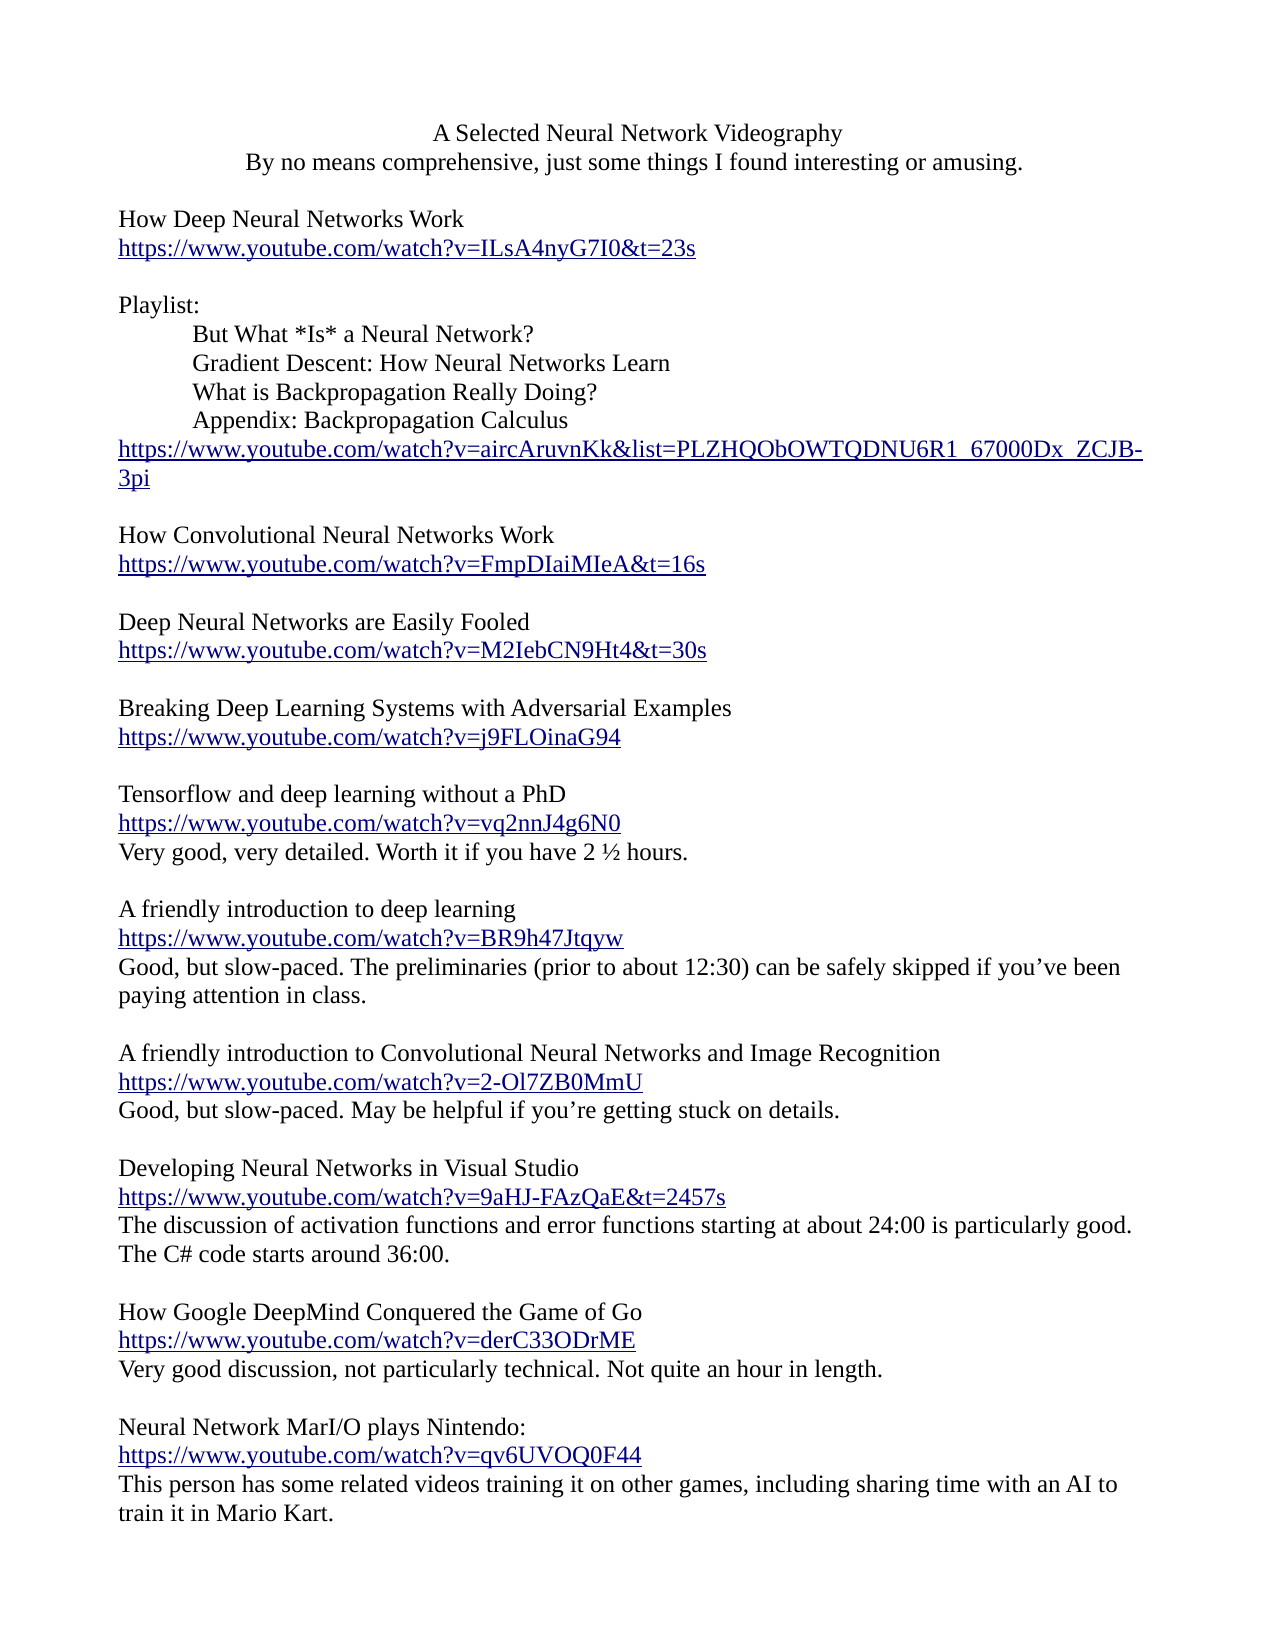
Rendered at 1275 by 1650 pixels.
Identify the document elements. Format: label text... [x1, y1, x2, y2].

text How Deep Neural Networks Work [118, 204, 1157, 233]
text Developing Neural Networks in Visual Studio [118, 1153, 1157, 1182]
text https://www.youtube.com/watch?v=j9FLOinaG94 [118, 722, 1157, 751]
text https://www.youtube.com/watch?v=BR9h47Jtqyw [118, 923, 1157, 952]
text Tensorflow and deep learning without a PhD [118, 779, 1157, 808]
text Deep Neural Networks are Easily Fooled [118, 607, 1157, 636]
text A Selected Neural Network Videography [118, 118, 1157, 147]
text https://www.youtube.com/watch?v=2-Ol7ZB0MmU [118, 1067, 1157, 1096]
text This person has some related videos training it on other games, including sharing time with an AI to train it in Mario Kart. [118, 1469, 1157, 1527]
text https://www.youtube.com/watch?v=M2IebCN9Ht4&t=30s [118, 636, 1157, 664]
text https://www.youtube.com/watch?v=9aHJ-FAzQaE&t=2457s [118, 1182, 1157, 1211]
text How Convolutional Neural Networks Work [118, 521, 1157, 549]
text https://www.youtube.com/watch?v=ILsA4nyG7I0&t=23s [118, 233, 1157, 262]
text By no means comprehensive, just some things I found interesting or amusing. [118, 147, 1157, 176]
text Breaking Deep Learning Systems with Adversarial Examples [118, 693, 1157, 722]
subtitle A friendly introduction to Convolutional Neural Networks and Image Recognition [118, 1038, 1157, 1067]
text Gradient Descent: How Neural Networks Learn [118, 348, 1157, 377]
text Good, but slow-paced. May be helpful if you’re getting stuck on details. [118, 1096, 1157, 1124]
text The discussion of activation functions and error functions starting at about 24:00 is particularly good. The C# code starts around 36:00. [118, 1211, 1157, 1268]
text A friendly introduction to deep learning [118, 894, 1157, 923]
text How Google DeepMind Conquered the Game of Go [118, 1297, 1157, 1326]
text Neural Network MarI/O plays Nintendo: [118, 1412, 1157, 1441]
text But What *Is* a Neural Network? [118, 319, 1157, 348]
text https://www.youtube.com/watch?v=aircAruvnKk&list=PLZHQObOWTQDNU6R1_67000Dx_ZCJB-3pi [118, 434, 1157, 492]
text Playlist: [118, 291, 1157, 319]
text https://www.youtube.com/watch?v=vq2nnJ4g6N0 [118, 808, 1157, 837]
text https://www.youtube.com/watch?v=derC33ODrME [118, 1326, 1157, 1354]
text What is Backpropagation Really Doing? [118, 377, 1157, 406]
text https://www.youtube.com/watch?v=FmpDIaiMIeA&t=16s [118, 549, 1157, 578]
text Very good discussion, not particularly technical. Not quite an hour in length. [118, 1354, 1157, 1383]
text https://www.youtube.com/watch?v=qv6UVOQ0F44 [118, 1441, 1157, 1469]
text Good, but slow-paced. The preliminaries (prior to about 12:30) can be safely skipped if you’ve been paying attention in class. [118, 952, 1157, 1009]
text Appendix: Backpropagation Calculus [118, 406, 1157, 434]
text Very good, very detailed. Worth it if you have 2 ½ hours. [118, 837, 1157, 866]
